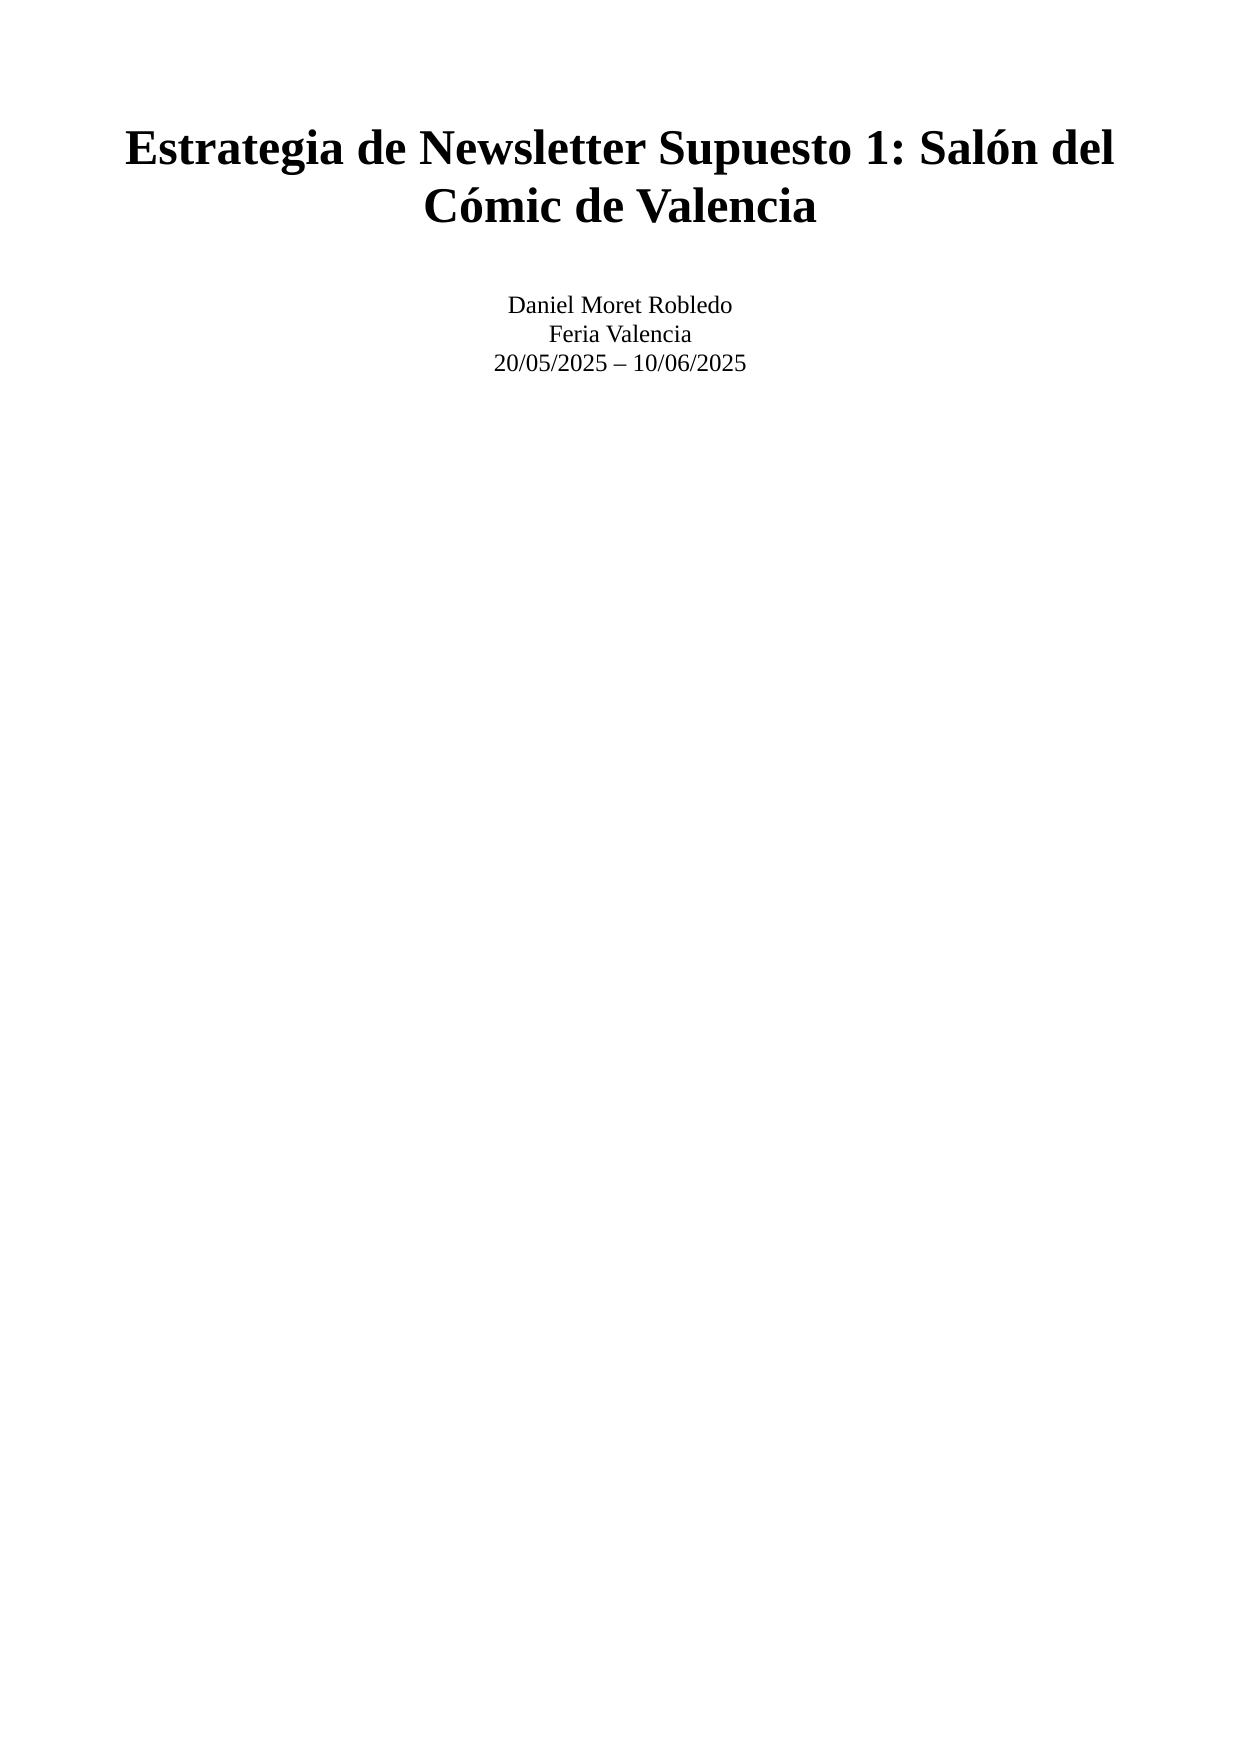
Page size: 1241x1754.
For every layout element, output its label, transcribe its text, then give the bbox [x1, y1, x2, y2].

text Feria Valencia [118, 319, 1122, 348]
text Estrategia de Newsletter Supuesto 1: Salón del Cómic de Valencia [118, 118, 1122, 233]
text 20/05/2025 – 10/06/2025 [118, 348, 1122, 377]
text Daniel Moret Robledo [118, 291, 1122, 319]
